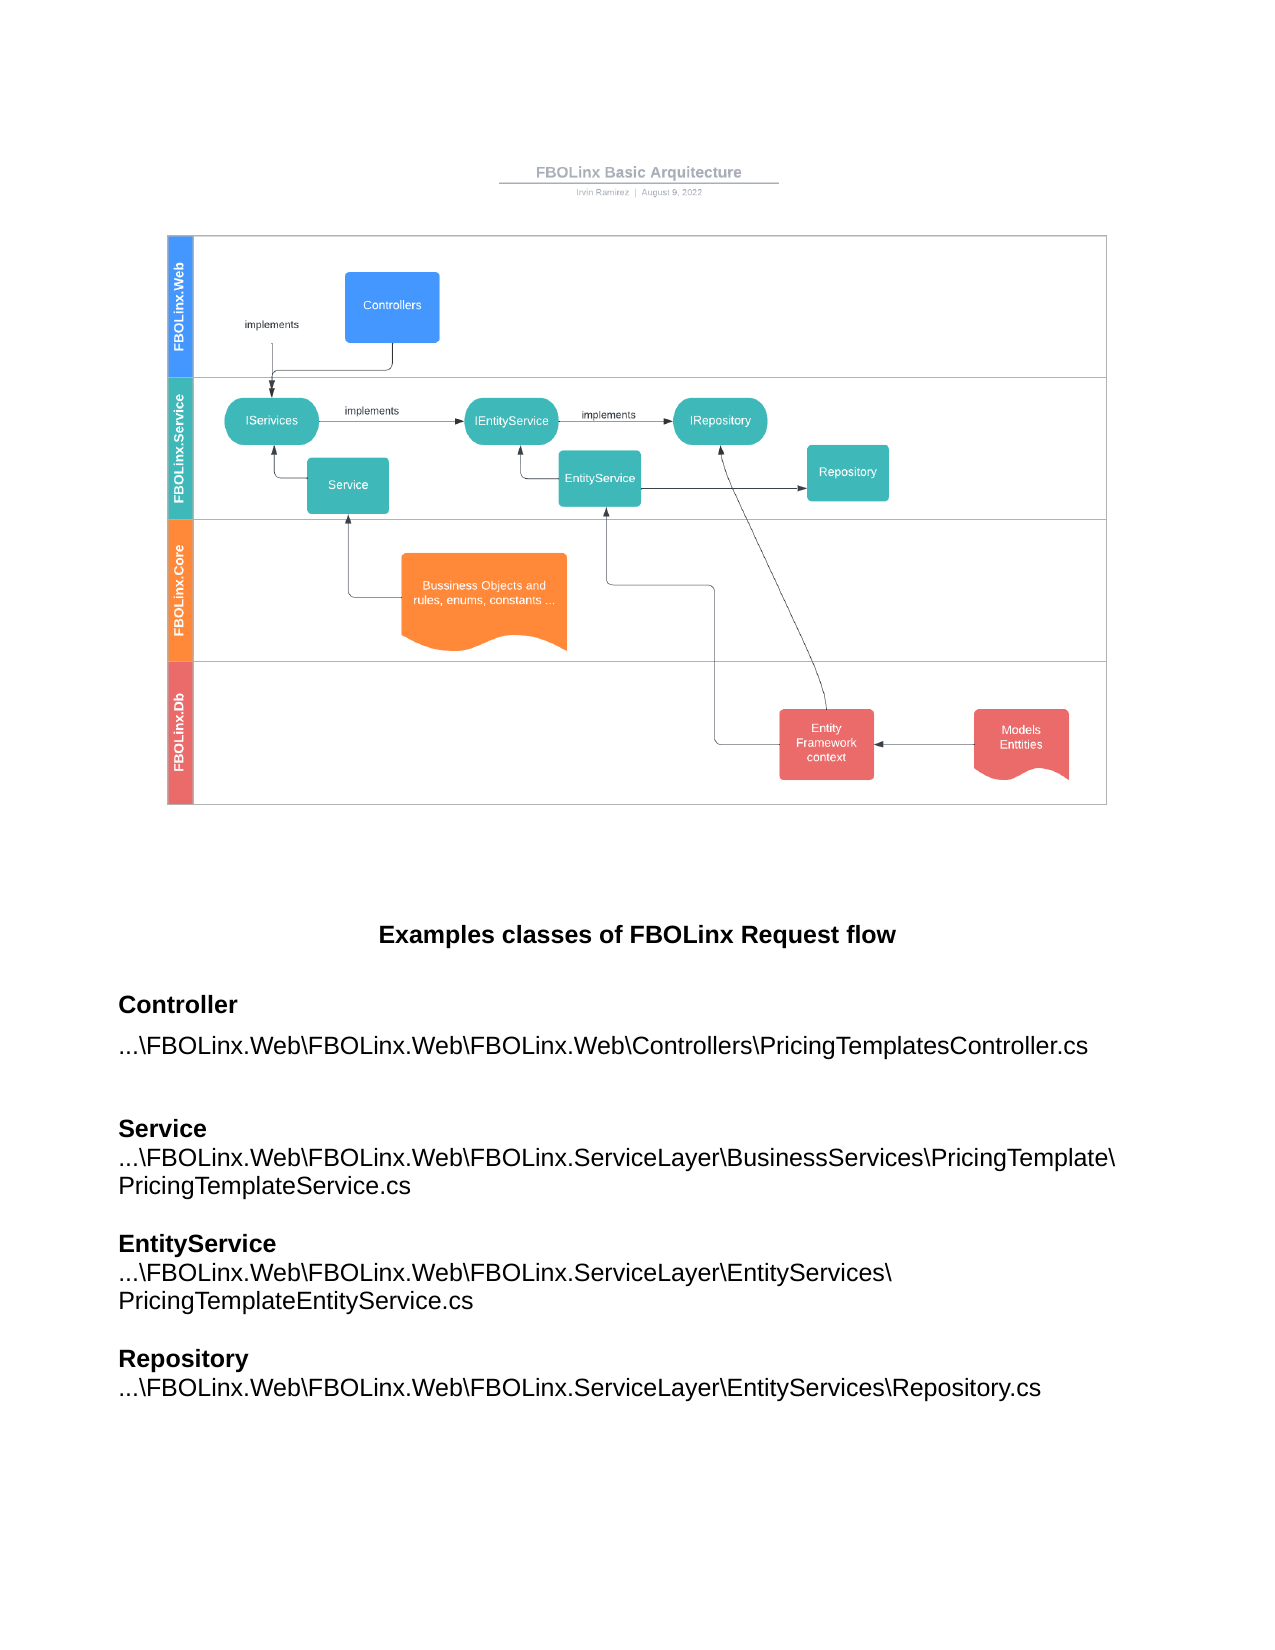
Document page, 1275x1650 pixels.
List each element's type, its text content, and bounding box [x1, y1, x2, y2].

text ...\FBOLinx.Web\FBOLinx.Web\FBOLinx.Web\Controllers\PricingTemplatesController.cs [118, 1031, 1157, 1060]
text Controller [118, 990, 1157, 1019]
picture [118, 118, 1157, 921]
text Examples classes of FBOLinx Request flow [118, 921, 1157, 978]
text Service ...\FBOLinx.Web\FBOLinx.Web\FBOLinx.ServiceLayer\BusinessServices\PricingTemplate\PricingTemplateService.cs EntityService ...\FBOLinx.Web\FBOLinx.Web\FBOLinx.ServiceLayer\EntityServices\PricingTemplateEntityService.cs Repository ...\FBOLinx.Web\FBOLinx.Web\FBOLinx.ServiceLayer\EntityServices\Repository.cs [118, 1114, 1157, 1459]
